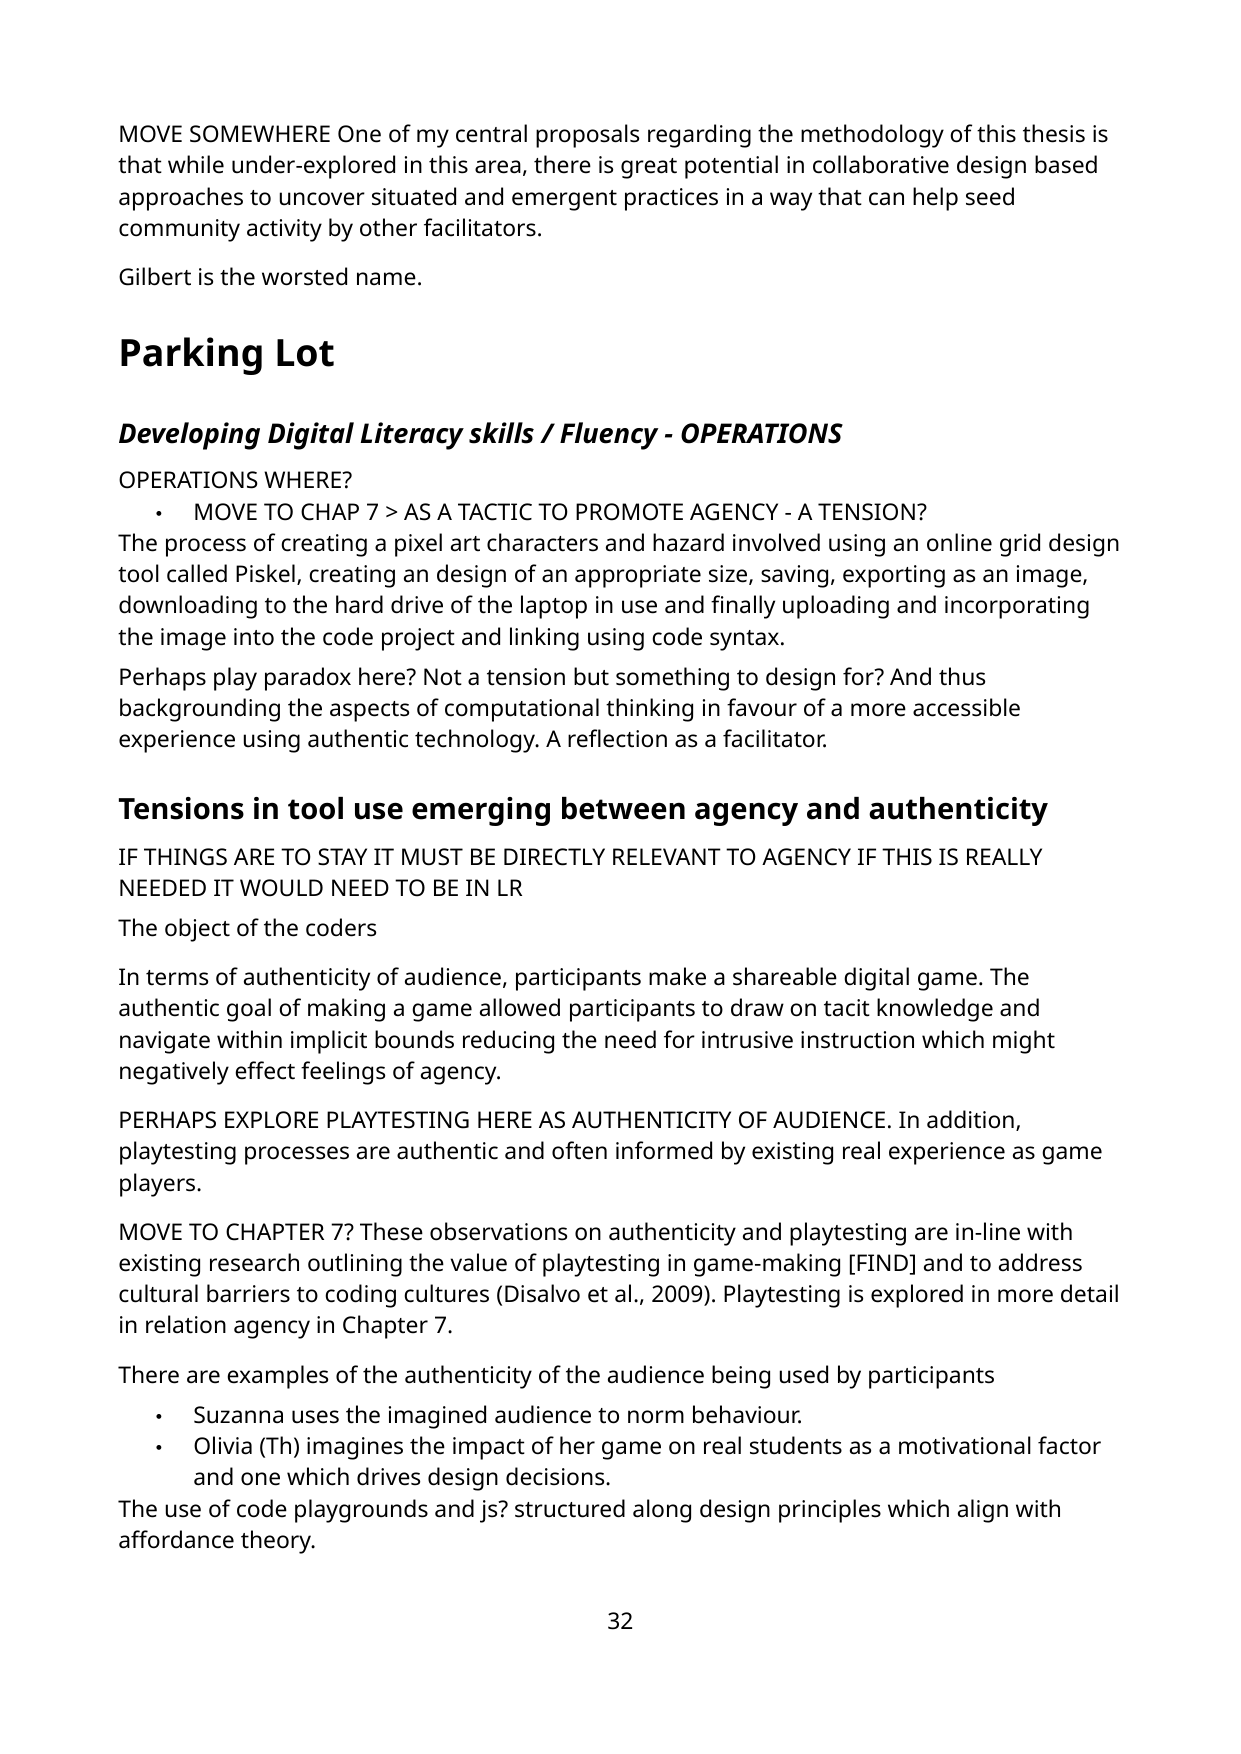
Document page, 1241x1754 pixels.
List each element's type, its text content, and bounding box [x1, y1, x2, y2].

text IF THINGS ARE TO STAY IT MUST BE DIRECTLY RELEVANT TO AGENCY IF THIS IS REALLY NEEDED IT WOULD NEED TO BE IN LR [118, 841, 1122, 903]
text The process of creating a pixel art characters and hazard involved using an online grid design tool called Piskel, creating an design of an appropriate size, saving, exporting as an image, downloading to the hard drive of the laptop in use and finally uploading and incorporating the image into the code project and linking using code syntax. [118, 527, 1122, 652]
text OPERATIONS WHERE? [118, 464, 1122, 495]
text The object of the coders [118, 912, 1122, 943]
subtitle Tensions in tool use emerging between agency and authenticity [118, 788, 1122, 828]
text MOVE SOMEWHERE One of my central proposals regarding the methodology of this thesis is that while under-explored in this area, there is great potential in collaborative design based approaches to uncover situated and emergent practices in a way that can help seed community activity by other facilitators. [118, 118, 1122, 243]
list Olivia (Th) imagines the impact of her game on real students as a motivational factor and one which drives design decisions. [156, 1430, 1122, 1493]
subtitle Developing Digital Literacy skills / Fluency - OPERATIONS [118, 415, 1122, 452]
text In terms of authenticity of audience, participants make a shareable digital game. The authentic goal of making a game allowed participants to draw on tacit knowledge and navigate within implicit bounds reducing the need for intrusive instruction which might negatively effect feelings of agency. [118, 961, 1122, 1086]
list Suzanna uses the imagined audience to norm behaviour. [156, 1399, 1122, 1430]
text MOVE TO CHAPTER 7? These observations on authenticity and playtesting are in-line with existing research outlining the value of playtesting in game-making [FIND] and to address cultural barriers to coding cultures (Disalvo et al., 2009). Playtesting is explored in more detail in relation agency in Chapter 7. [118, 1216, 1122, 1341]
subtitle Parking Lot [118, 326, 1122, 377]
text Gilbert is the worsted name. [118, 261, 1122, 292]
text There are examples of the authenticity of the audience being used by participants [118, 1359, 1122, 1390]
text The use of code playgrounds and js? structured along design principles which align with affordance theory. [118, 1493, 1122, 1555]
text Perhaps play paradox here? Not a tension but something to design for? And thus backgrounding the aspects of computational thinking in favour of a more accessible experience using authentic technology. A reflection as a facilitator. [118, 661, 1122, 754]
text PERHAPS EXPLORE PLAYTESTING HERE AS AUTHENTICITY OF AUDIENCE. In addition, playtesting processes are authentic and often informed by existing real experience as game players. [118, 1104, 1122, 1198]
list MOVE TO CHAP 7 > AS A TACTIC TO PROMOTE AGENCY - A TENSION? [156, 495, 1122, 527]
